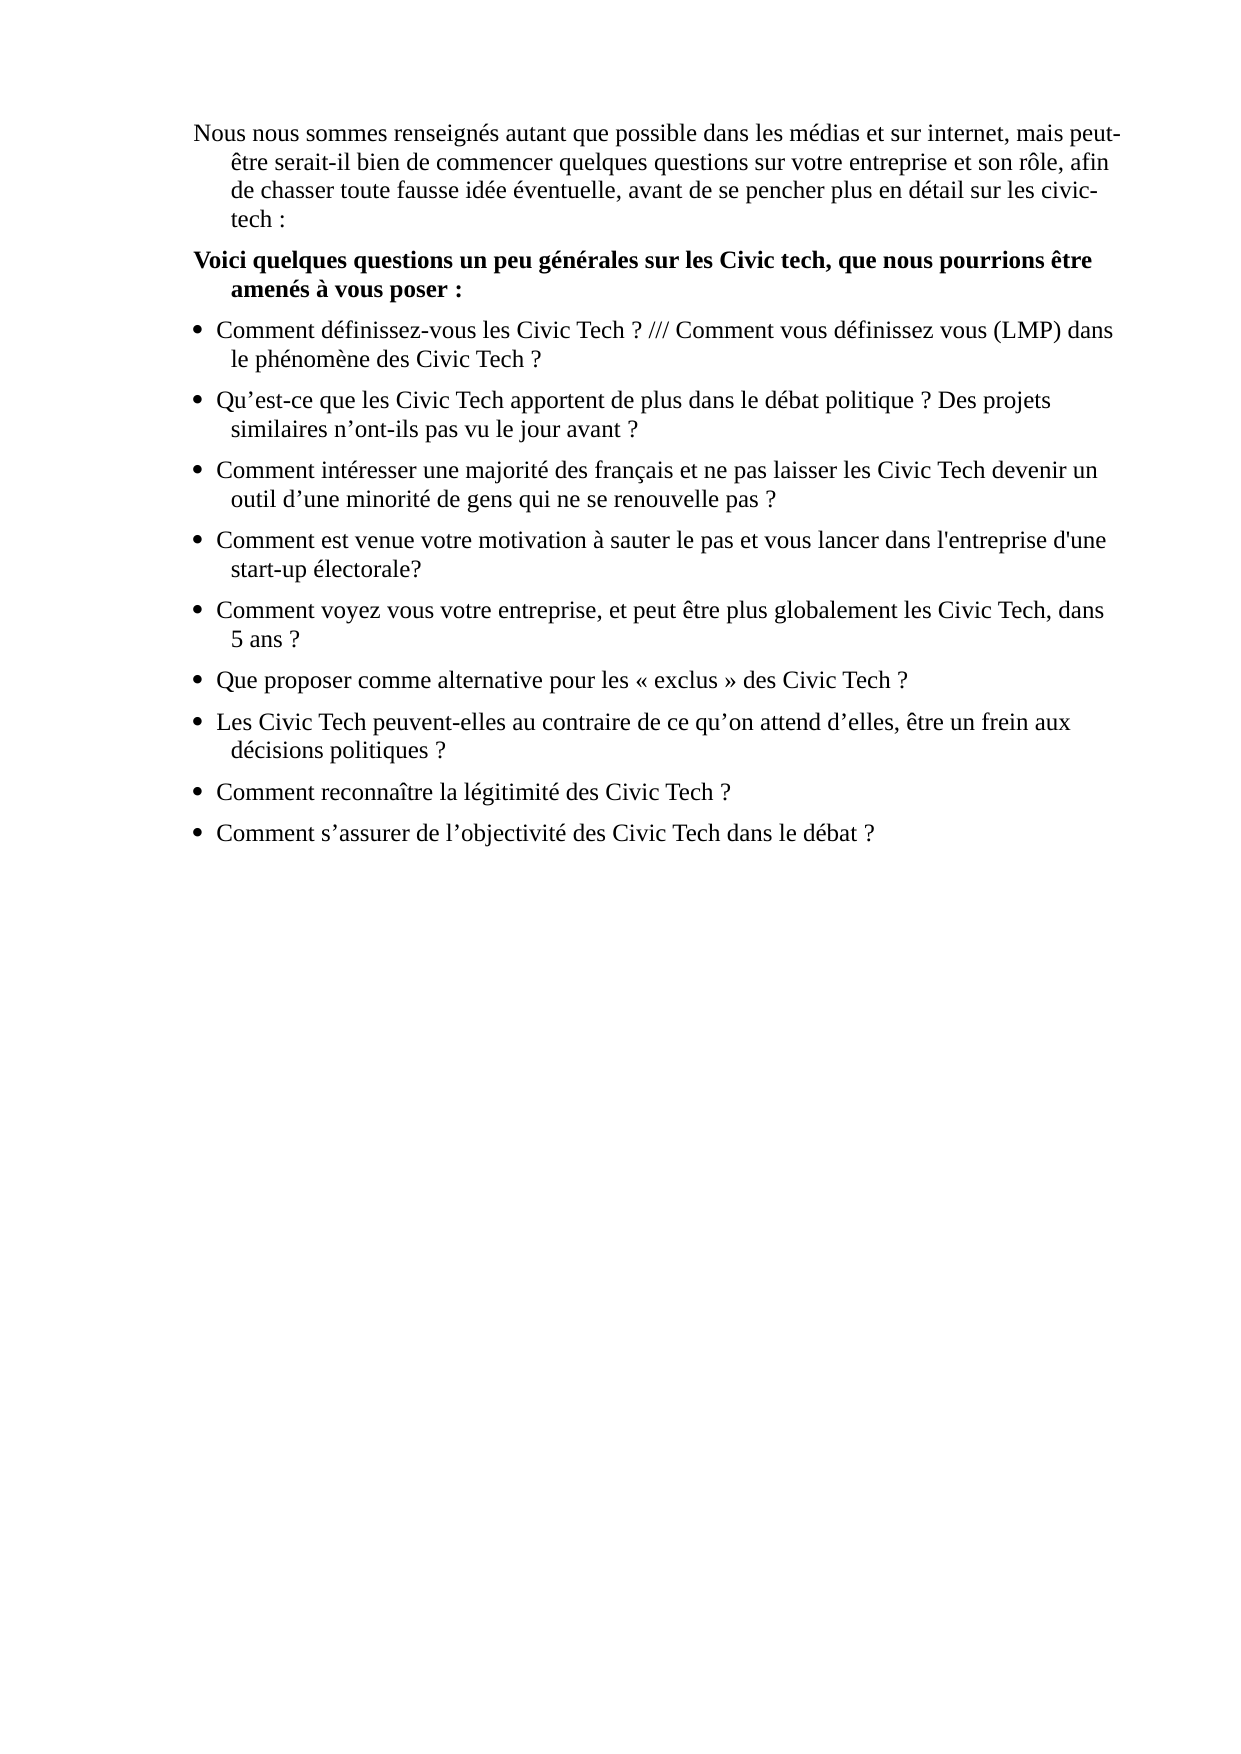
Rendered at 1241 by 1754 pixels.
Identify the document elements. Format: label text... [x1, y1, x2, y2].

text Nous nous sommes renseignés autant que possible dans les médias et sur internet, mais peut-être serait-il bien de commencer quelques questions sur votre entreprise et son rôle, afin de chasser toute fausse idée éventuelle, avant de se pencher plus en détail sur les civic-tech : [193, 118, 1122, 233]
text · Comment reconnaître la légitimité des Civic Tech ? [193, 777, 1122, 806]
text · Les Civic Tech peuvent-elles au contraire de ce qu’on attend d’elles, être un frein aux décisions politiques ? [193, 707, 1122, 764]
text Voici quelques questions un peu générales sur les Civic tech, que nous pourrions être amenés à vous poser : [193, 246, 1122, 303]
text · Comment s’assurer de l’objectivité des Civic Tech dans le débat ? [193, 818, 1122, 847]
text · Comment définissez-vous les Civic Tech ? /// Comment vous définissez vous (LMP) dans le phénomène des Civic Tech ? [193, 316, 1122, 373]
text · Qu’est-ce que les Civic Tech apportent de plus dans le débat politique ? Des projets similaires n’ont-ils pas vu le jour avant ? [193, 386, 1122, 443]
text · Que proposer comme alternative pour les « exclus » des Civic Tech ? [193, 666, 1122, 694]
text · Comment intéresser une majorité des français et ne pas laisser les Civic Tech devenir un outil d’une minorité de gens qui ne se renouvelle pas ? [193, 456, 1122, 513]
text · Comment est venue votre motivation à sauter le pas et vous lancer dans l'entreprise d'une start-up électorale? [193, 526, 1122, 583]
text · Comment voyez vous votre entreprise, et peut être plus globalement les Civic Tech, dans 5 ans ? [193, 596, 1122, 653]
